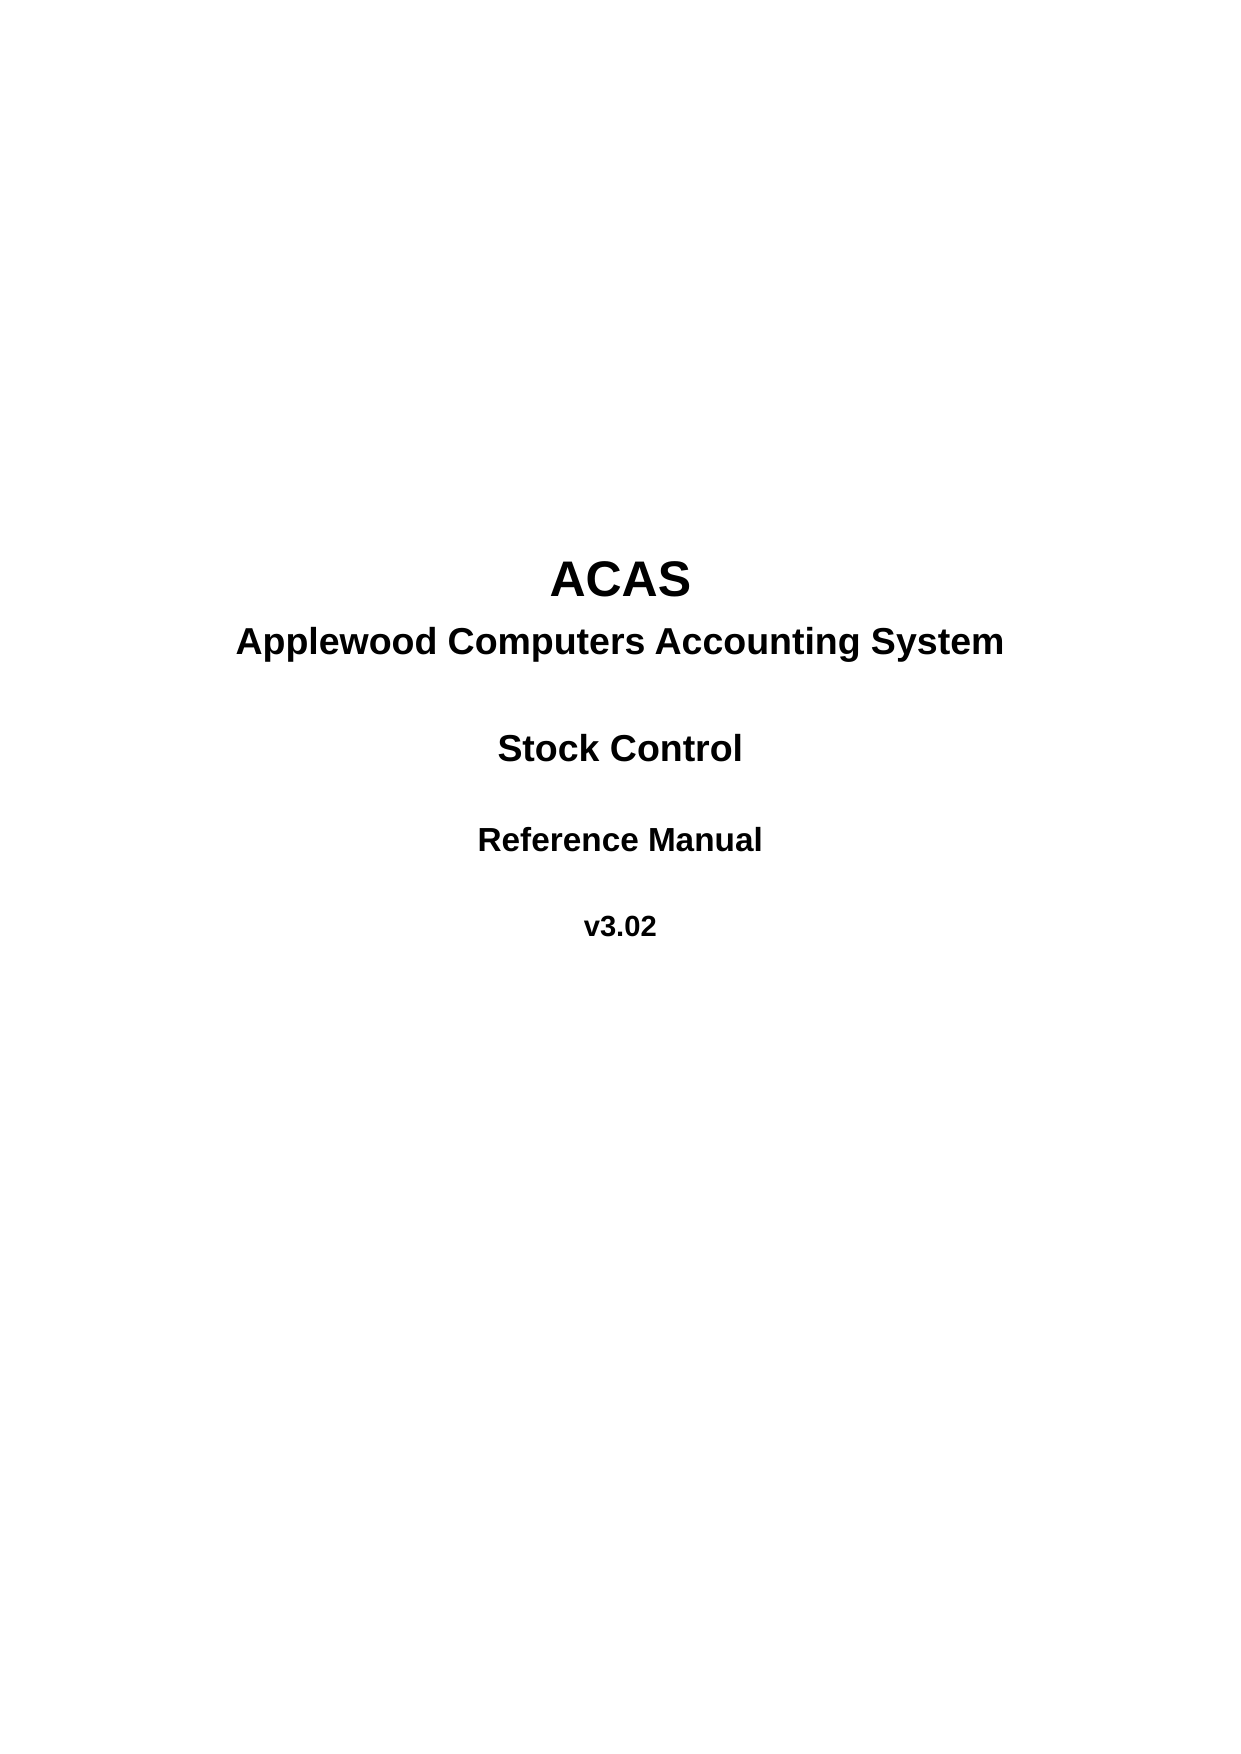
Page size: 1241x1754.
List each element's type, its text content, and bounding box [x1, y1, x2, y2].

text Applewood Computers Accounting System [118, 619, 1122, 662]
text ACAS [118, 549, 1122, 607]
text v3.02 [118, 909, 1122, 943]
text Stock Control [118, 726, 1122, 769]
text Reference Manual [118, 820, 1122, 858]
